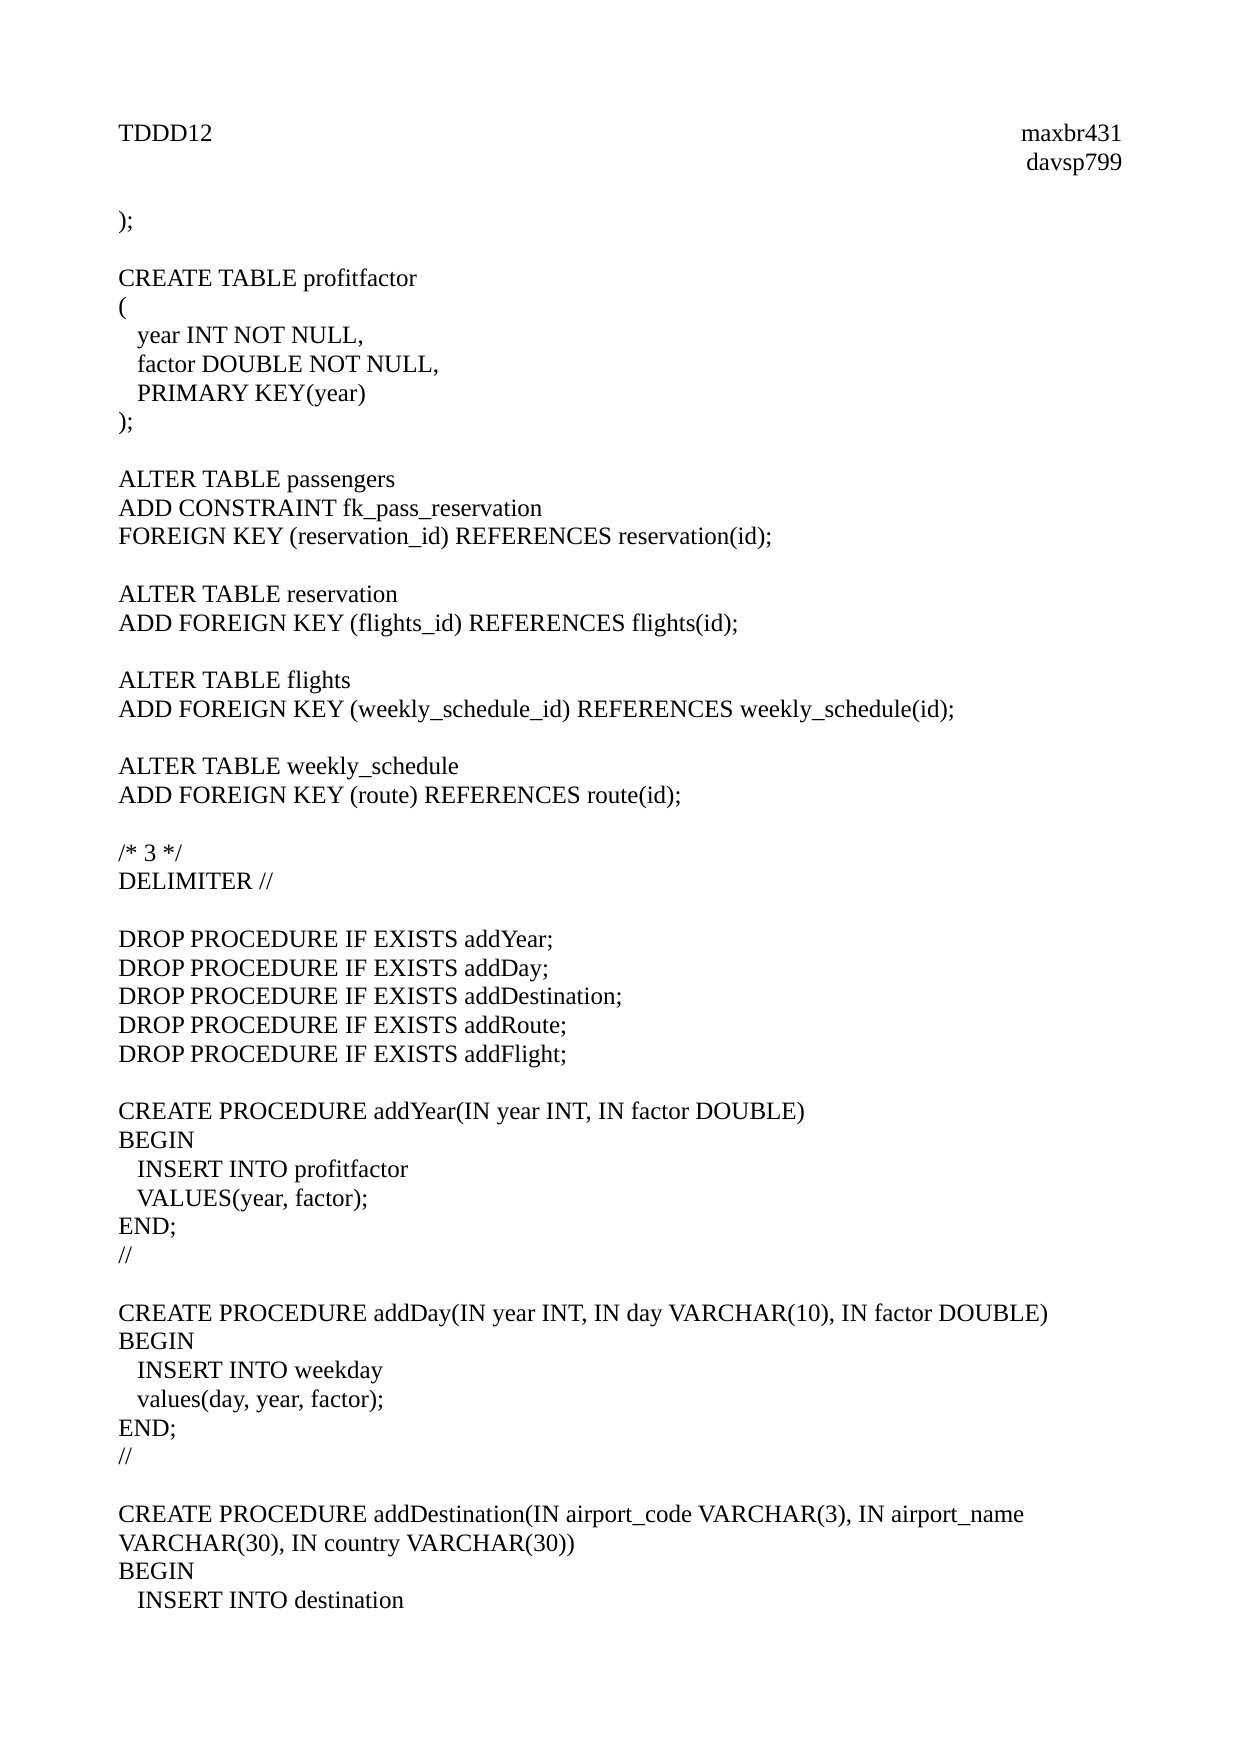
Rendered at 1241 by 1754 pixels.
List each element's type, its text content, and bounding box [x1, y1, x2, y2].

text ); [118, 205, 1122, 234]
text ADD FOREIGN KEY (route) REFERENCES route(id); [118, 780, 1122, 809]
text BEGIN [118, 1326, 1122, 1355]
text year INT NOT NULL, [118, 320, 1122, 349]
text END; [118, 1211, 1122, 1240]
text /* 3 */ [118, 838, 1122, 866]
text DROP PROCEDURE IF EXISTS addFlight; [118, 1039, 1122, 1068]
text END; [118, 1413, 1122, 1441]
text DELIMITER // [118, 866, 1122, 895]
text INSERT INTO profitfactor [118, 1154, 1122, 1183]
text DROP PROCEDURE IF EXISTS addDay; [118, 953, 1122, 981]
text ALTER TABLE flights [118, 665, 1122, 694]
text DROP PROCEDURE IF EXISTS addDestination; [118, 981, 1122, 1010]
text ALTER TABLE reservation [118, 579, 1122, 608]
text CREATE PROCEDURE addDay(IN year INT, IN day VARCHAR(10), IN factor DOUBLE) [118, 1298, 1122, 1326]
text factor DOUBLE NOT NULL, [118, 349, 1122, 378]
text FOREIGN KEY (reservation_id) REFERENCES reservation(id); [118, 521, 1122, 550]
text CREATE PROCEDURE addYear(IN year INT, IN factor DOUBLE) [118, 1096, 1122, 1125]
text ( [118, 291, 1122, 320]
text ); [118, 406, 1122, 435]
text ADD FOREIGN KEY (flights_id) REFERENCES flights(id); [118, 608, 1122, 636]
text ADD FOREIGN KEY (weekly_schedule_id) REFERENCES weekly_schedule(id); [118, 694, 1122, 723]
text // [118, 1441, 1122, 1470]
text DROP PROCEDURE IF EXISTS addRoute; [118, 1010, 1122, 1039]
text INSERT INTO weekday [118, 1355, 1122, 1384]
text // [118, 1240, 1122, 1269]
text PRIMARY KEY(year) [118, 378, 1122, 406]
text CREATE PROCEDURE addDestination(IN airport_code VARCHAR(3), IN airport_name VARCHAR(30), IN country VARCHAR(30)) [118, 1499, 1122, 1556]
text values(day, year, factor); [118, 1384, 1122, 1413]
text INSERT INTO destination [118, 1585, 1122, 1614]
text ALTER TABLE passengers [118, 464, 1122, 493]
text ALTER TABLE weekly_schedule [118, 751, 1122, 780]
text DROP PROCEDURE IF EXISTS addYear; [118, 924, 1122, 953]
text CREATE TABLE profitfactor [118, 263, 1122, 291]
text BEGIN [118, 1556, 1122, 1585]
text BEGIN [118, 1125, 1122, 1154]
text VALUES(year, factor); [118, 1183, 1122, 1211]
text ADD CONSTRAINT fk_pass_reservation [118, 493, 1122, 521]
